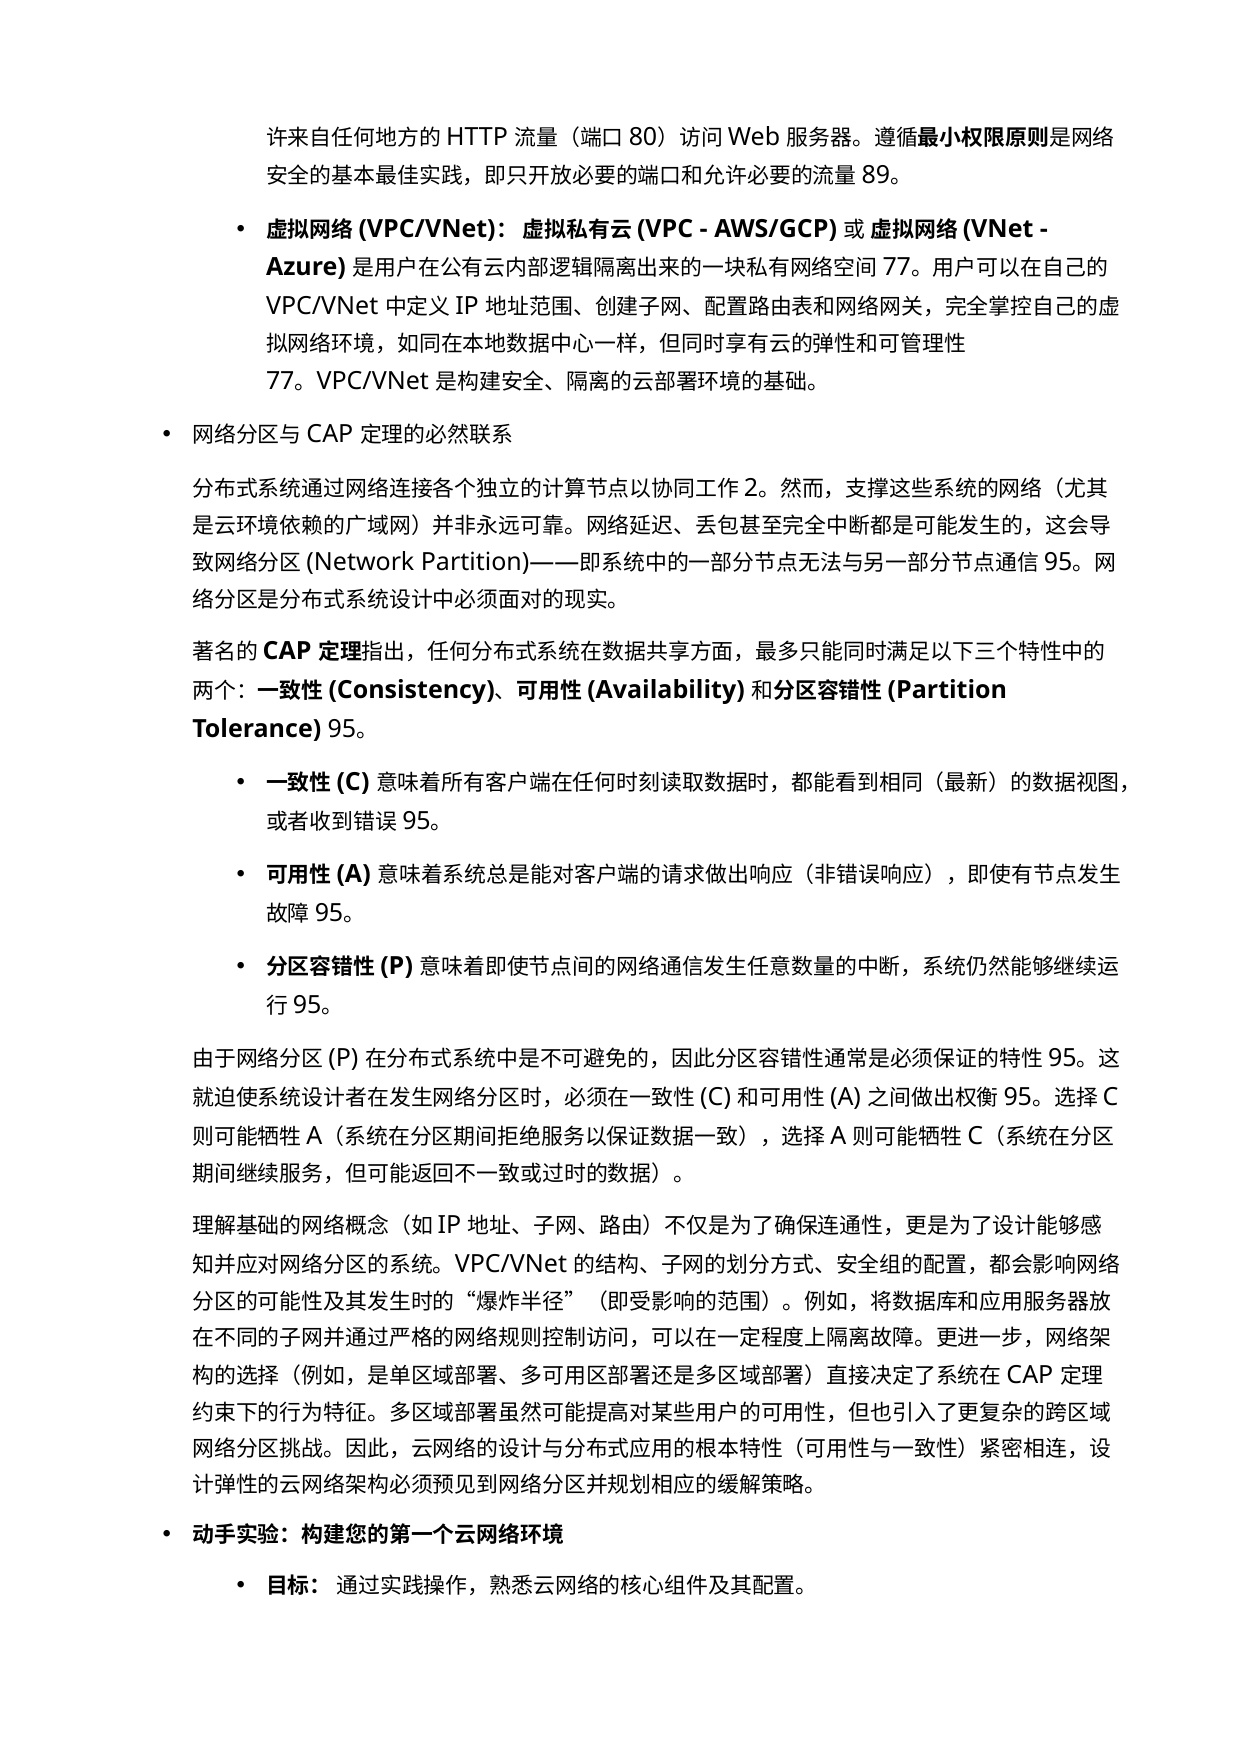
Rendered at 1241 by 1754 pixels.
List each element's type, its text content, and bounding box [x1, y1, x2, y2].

list 一致性 (C) 意味着所有客户端在任何时刻读取数据时，都能看到相同（最新）的数据视图，或者收到错误 95。 [236, 764, 1122, 837]
list 虚拟网络 (VPC/VNet)： 虚拟私有云 (VPC - AWS/GCP) 或 虚拟网络 (VNet - Azure) 是用户在公有云内部逻辑隔离出来的一块私有网络空间 77。用户可以在自己的 VPC/VNet 中定义 IP 地址范围、创建子网、配置路由表和网络网关，完全掌控自己的虚拟网络环境，如同在本地数据中心一样，但同时享有云的弹性和可管理性 77。VPC/VNet 是构建安全、隔离的云部署环境的基础。 [236, 210, 1122, 397]
list 网络分区与 CAP 定理的必然联系 [162, 416, 1122, 450]
list 许来自任何地方的 HTTP 流量（端口 80）访问 Web 服务器。遵循最小权限原则是网络安全的基本最佳实践，即只开放必要的端口和允许必要的流量 89。 [236, 118, 1122, 191]
list 可用性 (A) 意味着系统总是能对客户端的请求做出响应（非错误响应），即使有节点发生故障 95。 [236, 856, 1122, 929]
list 分区容错性 (P) 意味着即使节点间的网络通信发生任意数量的中断，系统仍然能够继续运行 95。 [236, 948, 1122, 1021]
list 理解基础的网络概念（如 IP 地址、子网、路由）不仅是为了确保连通性，更是为了设计能够感知并应对网络分区的系统。VPC/VNet 的结构、子网的划分方式、安全组的配置，都会影响网络分区的可能性及其发生时的“爆炸半径”（即受影响的范围）。例如，将数据库和应用服务器放在不同的子网并通过严格的网络规则控制访问，可以在一定程度上隔离故障。更进一步，网络架构的选择（例如，是单区域部署、多可用区部署还是多区域部署）直接决定了系统在 CAP 定理约束下的行为特征。多区域部署虽然可能提高对某些用户的可用性，但也引入了更复杂的跨区域网络分区挑战。因此，云网络的设计与分布式应用的根本特性（可用性与一致性）紧密相连，设计弹性的云网络架构必须预见到网络分区并规划相应的缓解策略。 [162, 1207, 1122, 1498]
list 由于网络分区 (P) 在分布式系统中是不可避免的，因此分区容错性通常是必须保证的特性 95。这就迫使系统设计者在发生网络分区时，必须在一致性 (C) 和可用性 (A) 之间做出权衡 95。选择 C 则可能牺牲 A（系统在分区期间拒绝服务以保证数据一致），选择 A 则可能牺牲 C（系统在分区期间继续服务，但可能返回不一致或过时的数据）。 [162, 1040, 1122, 1188]
list 分布式系统通过网络连接各个独立的计算节点以协同工作 2。然而，支撑这些系统的网络（尤其是云环境依赖的广域网）并非永远可靠。网络延迟、丢包甚至完全中断都是可能发生的，这会导致网络分区 (Network Partition)——即系统中的一部分节点无法与另一部分节点通信 95。网络分区是分布式系统设计中必须面对的现实。 [162, 469, 1122, 614]
list 著名的 CAP 定理指出，任何分布式系统在数据共享方面，最多只能同时满足以下三个特性中的两个：一致性 (Consistency)、可用性 (Availability) 和分区容错性 (Partition Tolerance) 95。 [162, 633, 1122, 744]
list 目标： 通过实践操作，熟悉云网络的核心组件及其配置。 [236, 1568, 1122, 1600]
list 动手实验：构建您的第一个云网络环境 [162, 1517, 1122, 1549]
